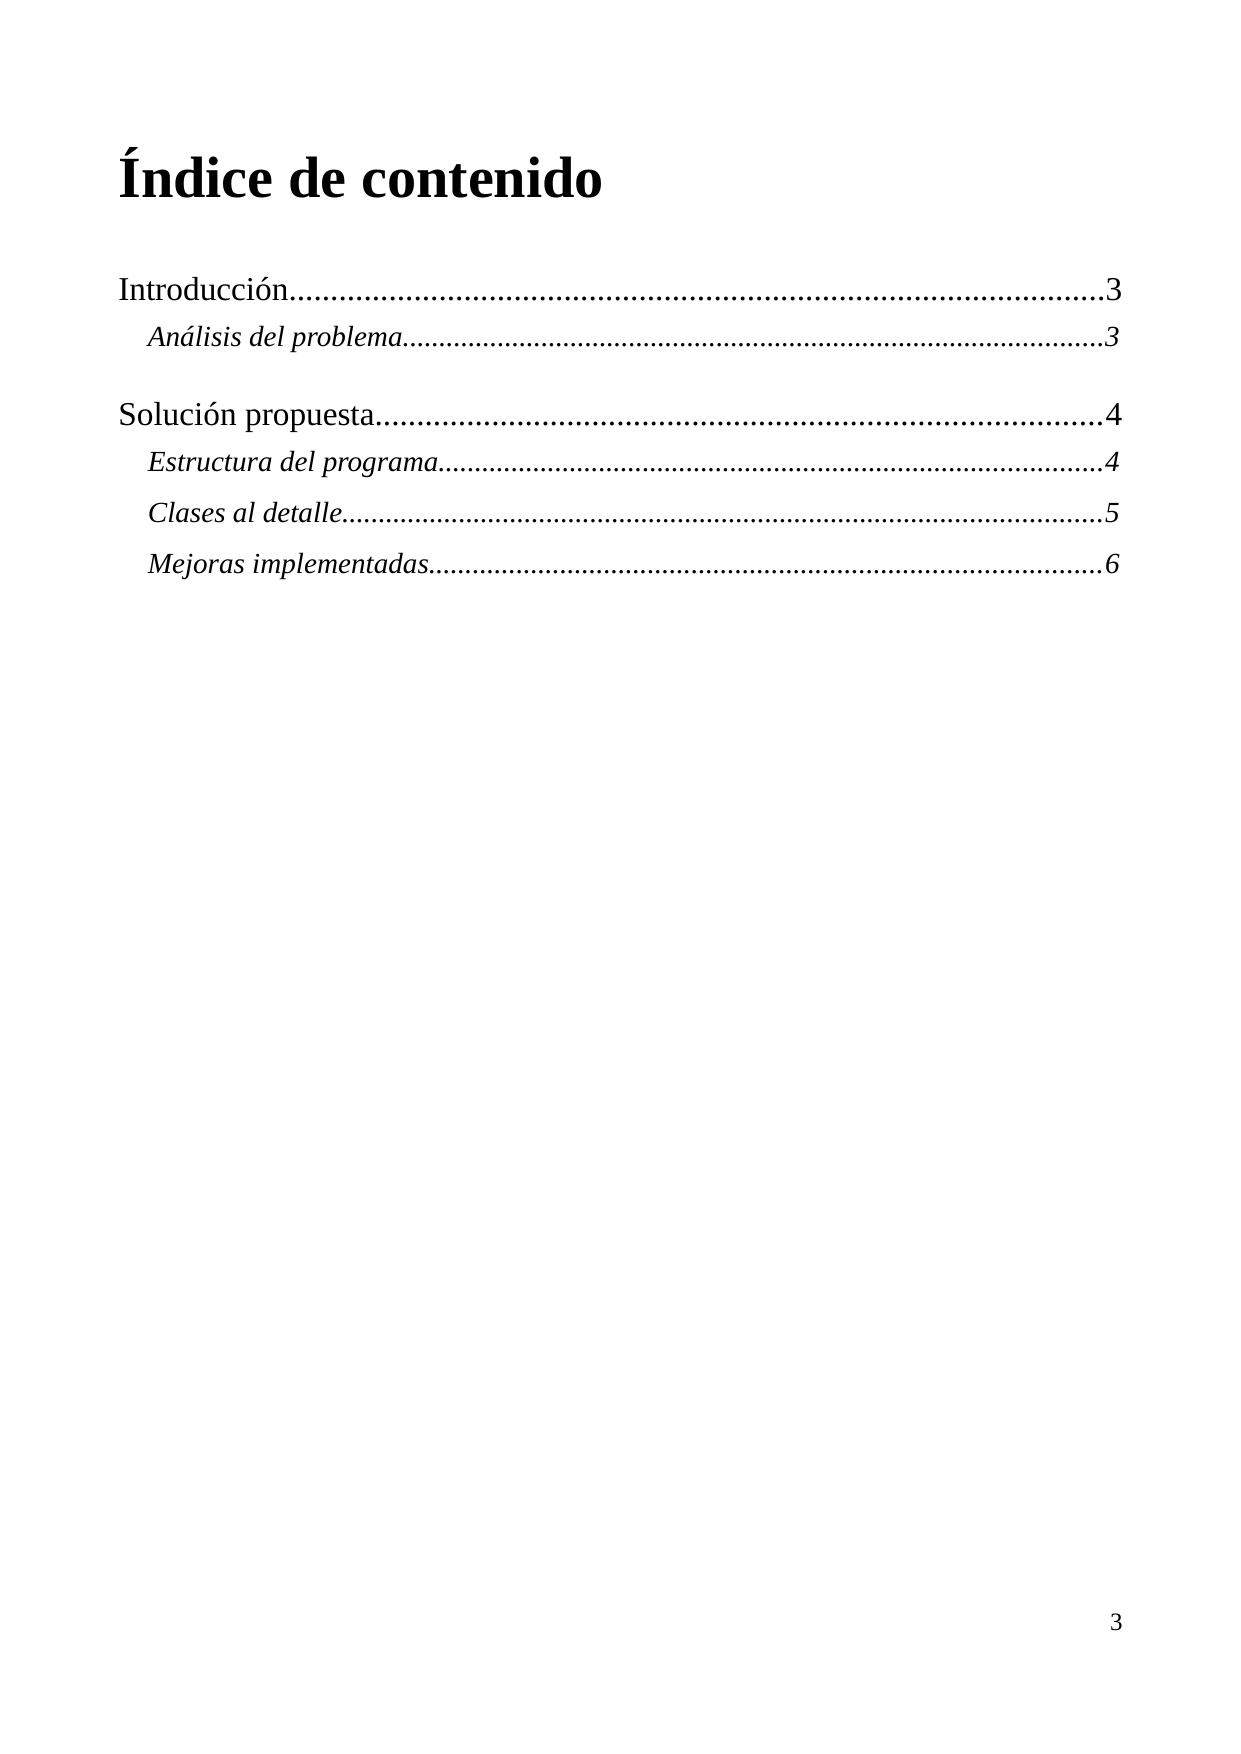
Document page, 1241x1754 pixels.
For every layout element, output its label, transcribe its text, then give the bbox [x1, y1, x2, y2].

text Estructura del programa 4 [148, 444, 1122, 478]
text Análisis del problema 3 [148, 319, 1122, 353]
subtitle Índice de contenido [118, 143, 1122, 210]
text Introducción 3 [118, 269, 1122, 307]
text Mejoras implementadas 6 [148, 547, 1122, 580]
text Solución propuesta 4 [118, 394, 1122, 432]
text Clases al detalle 5 [148, 495, 1122, 529]
